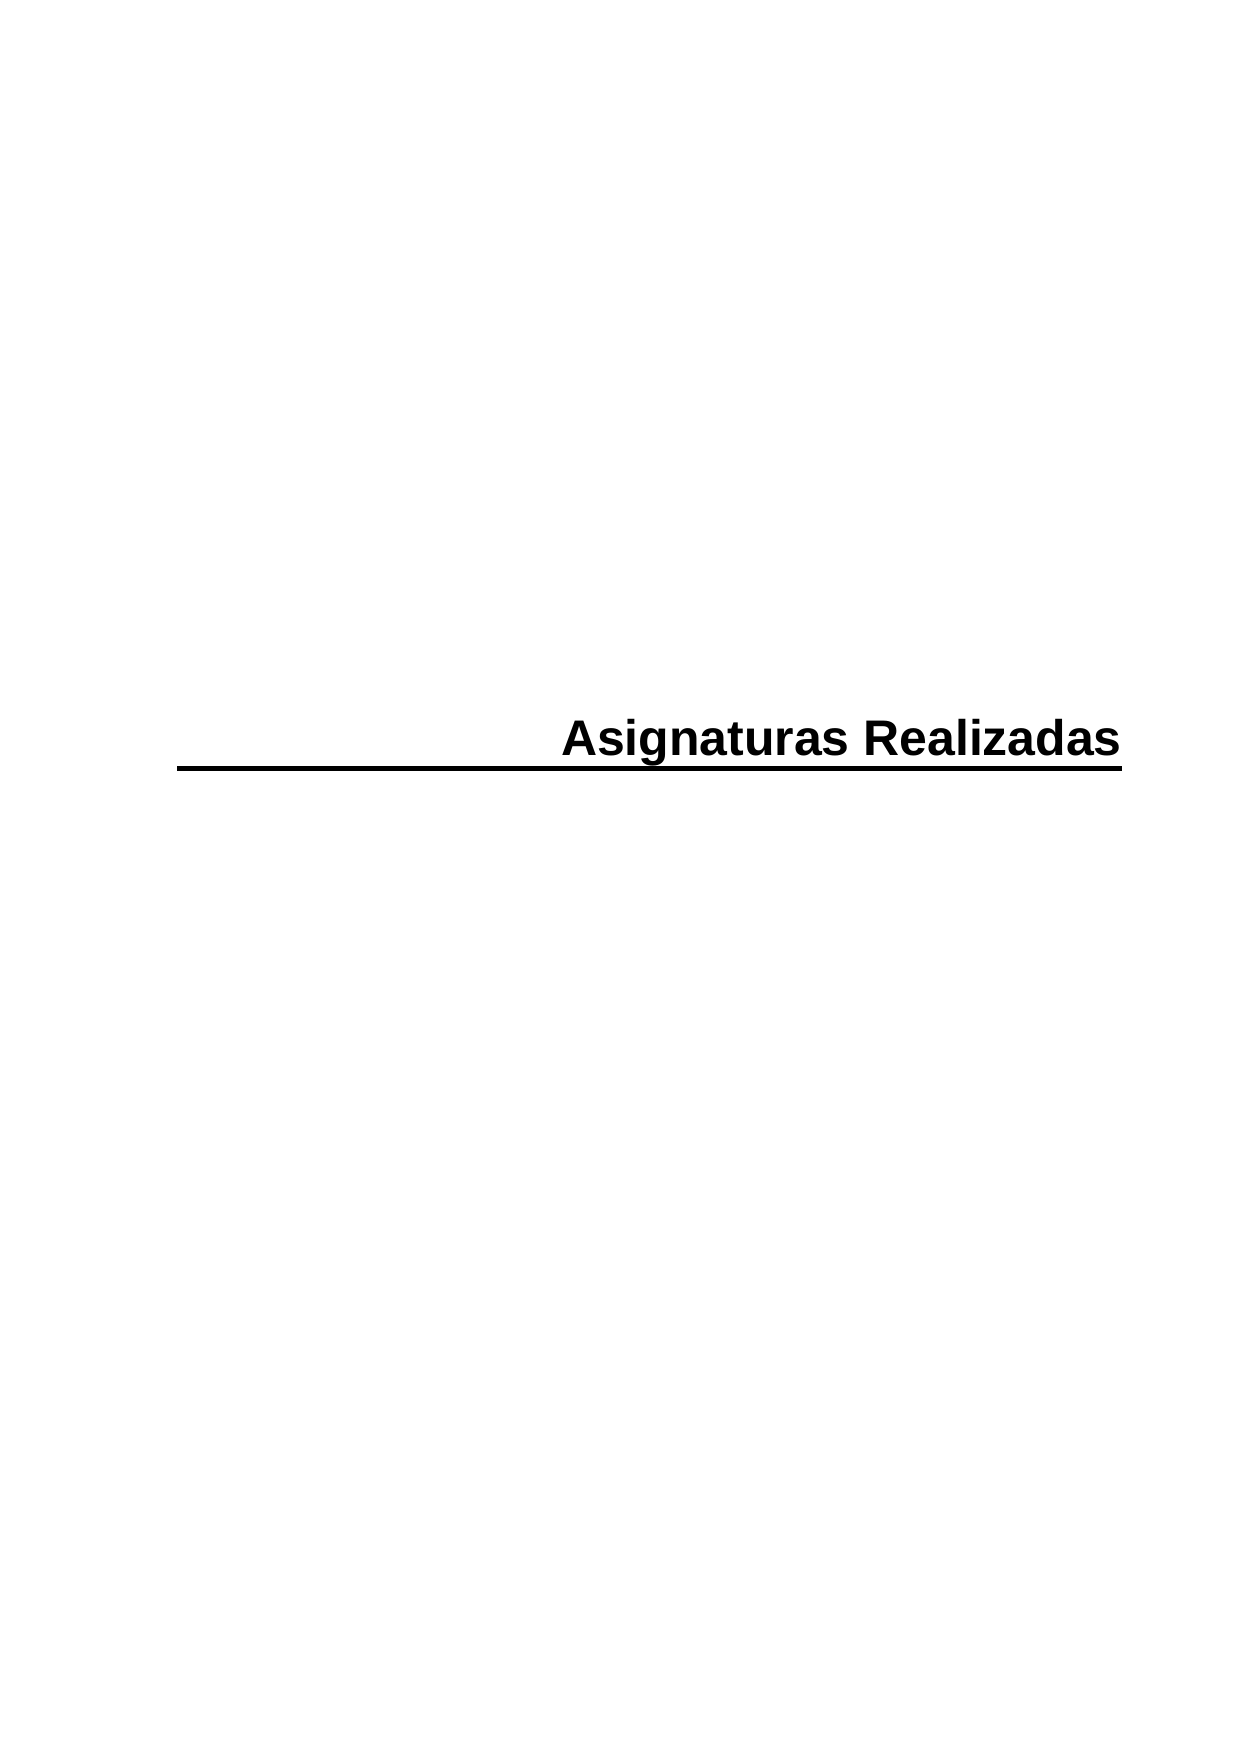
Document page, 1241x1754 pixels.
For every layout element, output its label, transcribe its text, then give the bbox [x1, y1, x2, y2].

title Asignaturas Realizadas [177, 709, 1122, 766]
